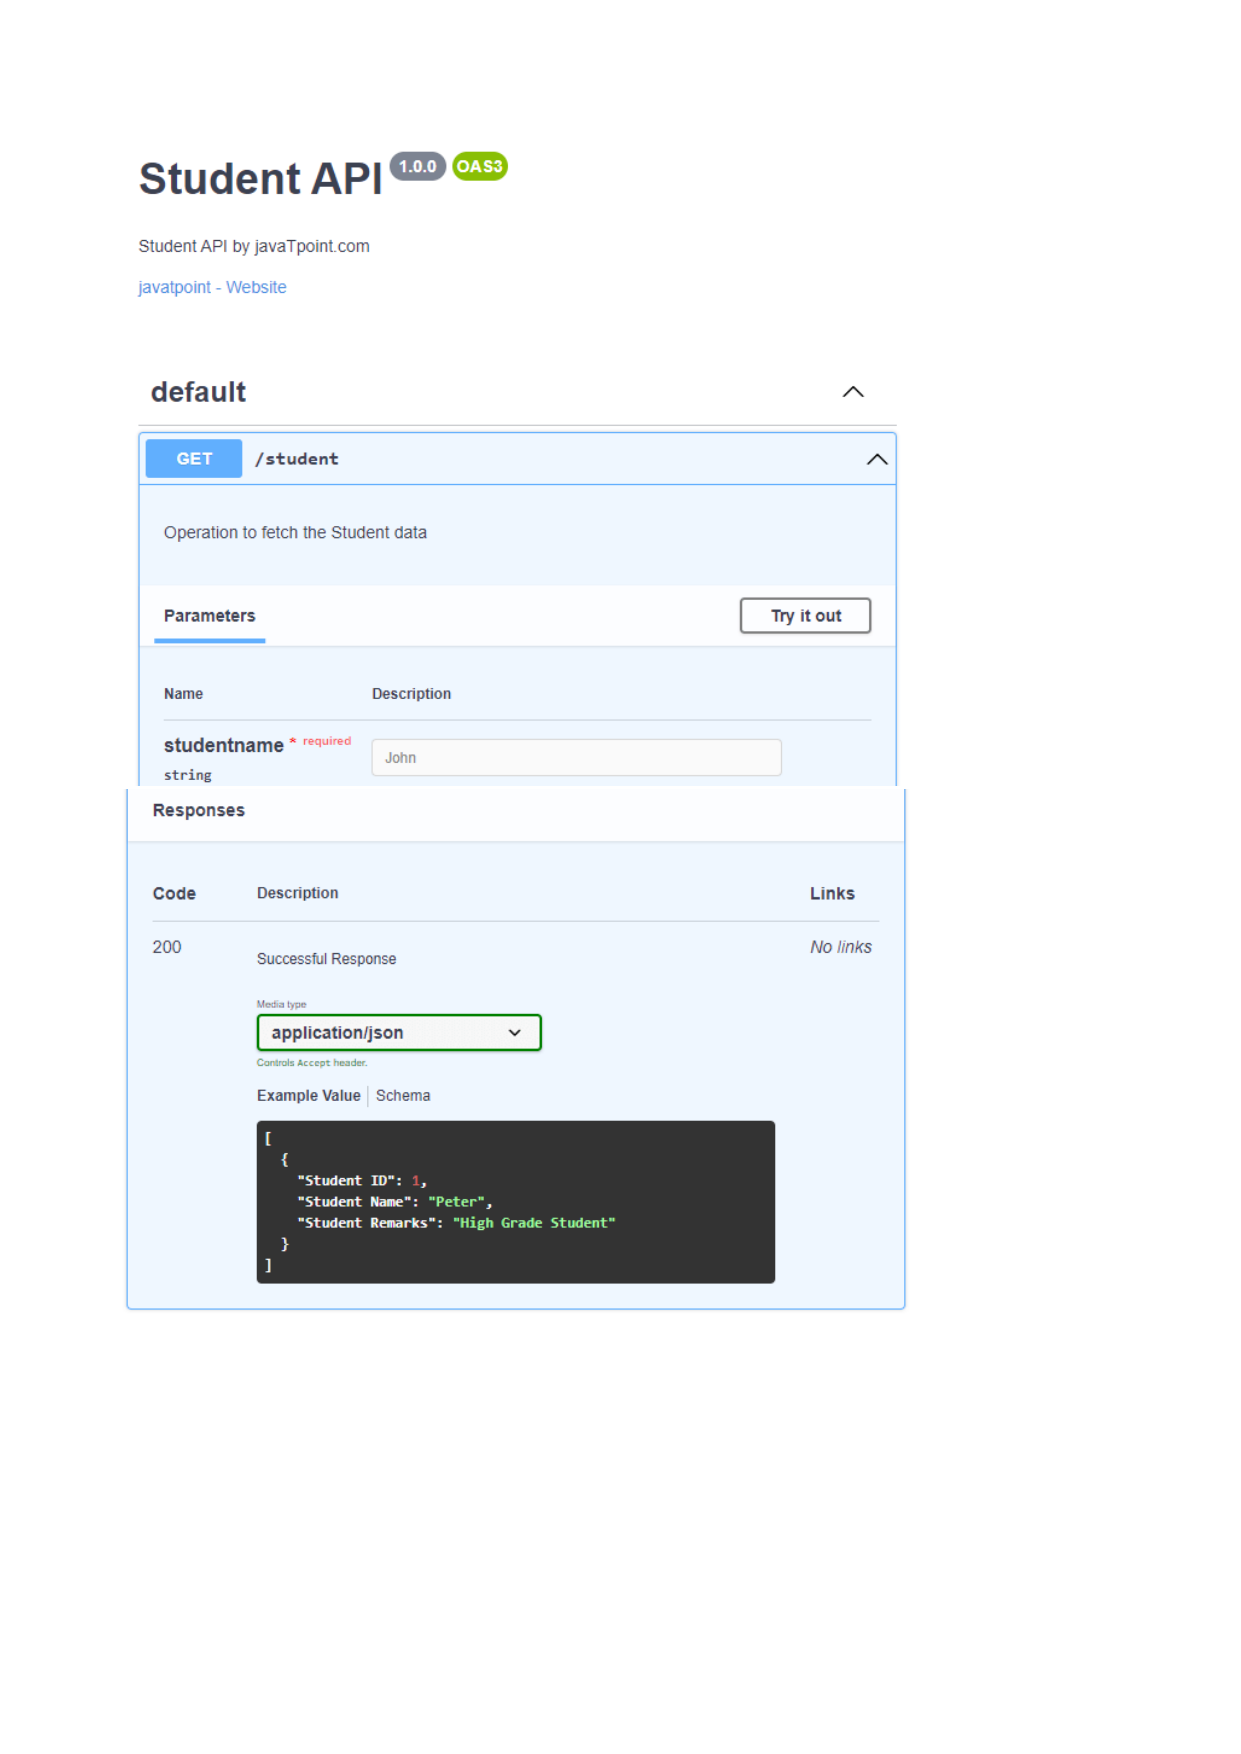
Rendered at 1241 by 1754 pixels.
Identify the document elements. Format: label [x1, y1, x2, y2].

picture [118, 789, 913, 1321]
picture [118, 118, 909, 786]
